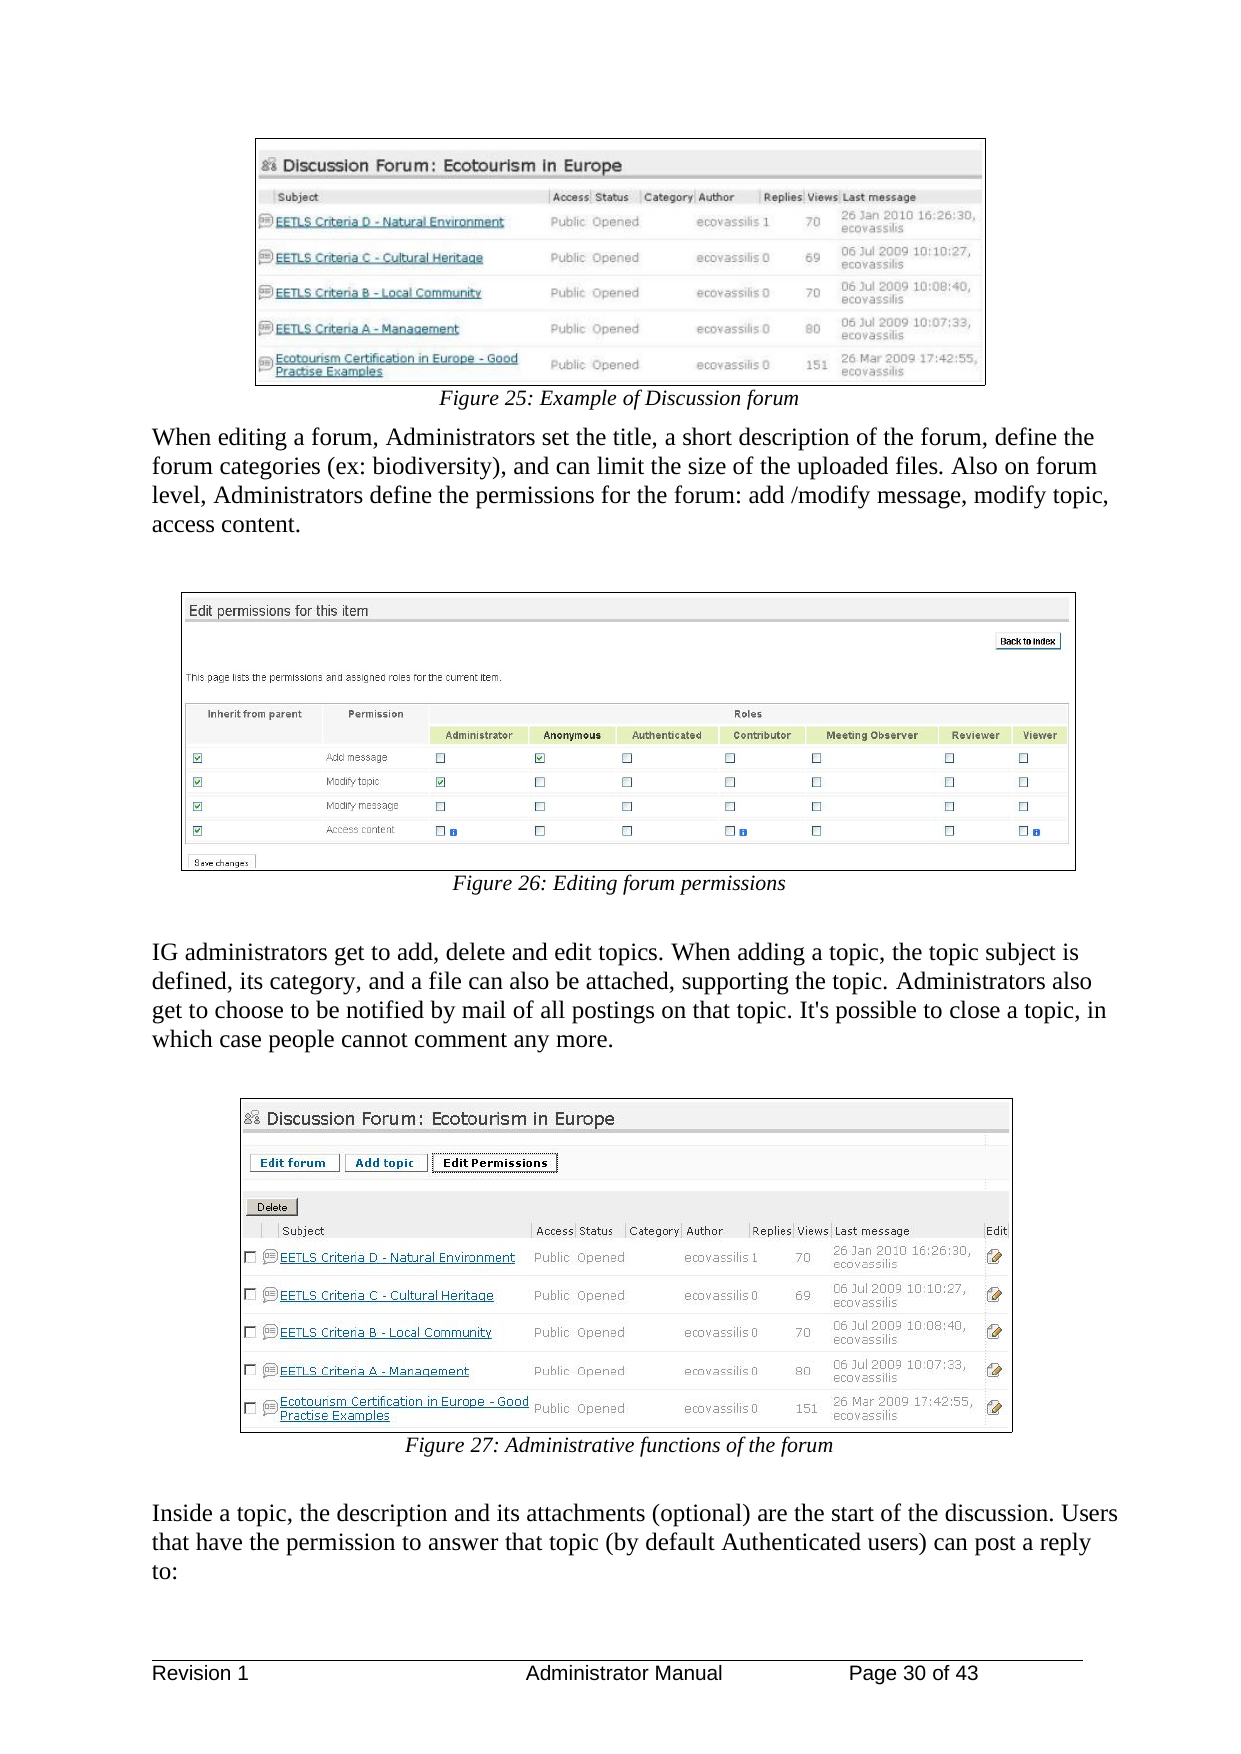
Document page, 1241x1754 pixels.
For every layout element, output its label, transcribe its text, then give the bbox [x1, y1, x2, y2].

text Figure 26: Editing forum permissions [255, 871, 985, 896]
text [255, 1094, 985, 1098]
text [256, 139, 985, 385]
text Figure 25: Example of Discussion forum [255, 386, 985, 411]
text When editing a forum, Administrators set the title, a short description of the forum, define the forum categories (ex: biodiversity), and can limit the size of the uploaded files. Also on forum level, Administrators define the permissions for the forum: add /modify message, modify topic, access content. [152, 107, 1120, 538]
text Figure 27: Administrative functions of the forum [255, 1433, 985, 1457]
picture [184, 595, 1073, 868]
text [255, 580, 985, 592]
text [241, 1099, 1012, 1432]
text IG administrators get to add, delete and edit topics. When adding a topic, the topic subject is defined, its category, and a file can also be attached, supporting the topic. Administrators also get to choose to be notified by mail of all postings on that topic. It's possible to close a topic, in which case people cannot comment any more. [152, 937, 1120, 1053]
picture [242, 1100, 1010, 1429]
picture [258, 141, 983, 382]
text Inside a topic, the description and its attachments (optional) are the start of the discussion. Users that have the permission to answer that topic (by default Authenticated users) can post a reply to: [152, 1498, 1120, 1585]
